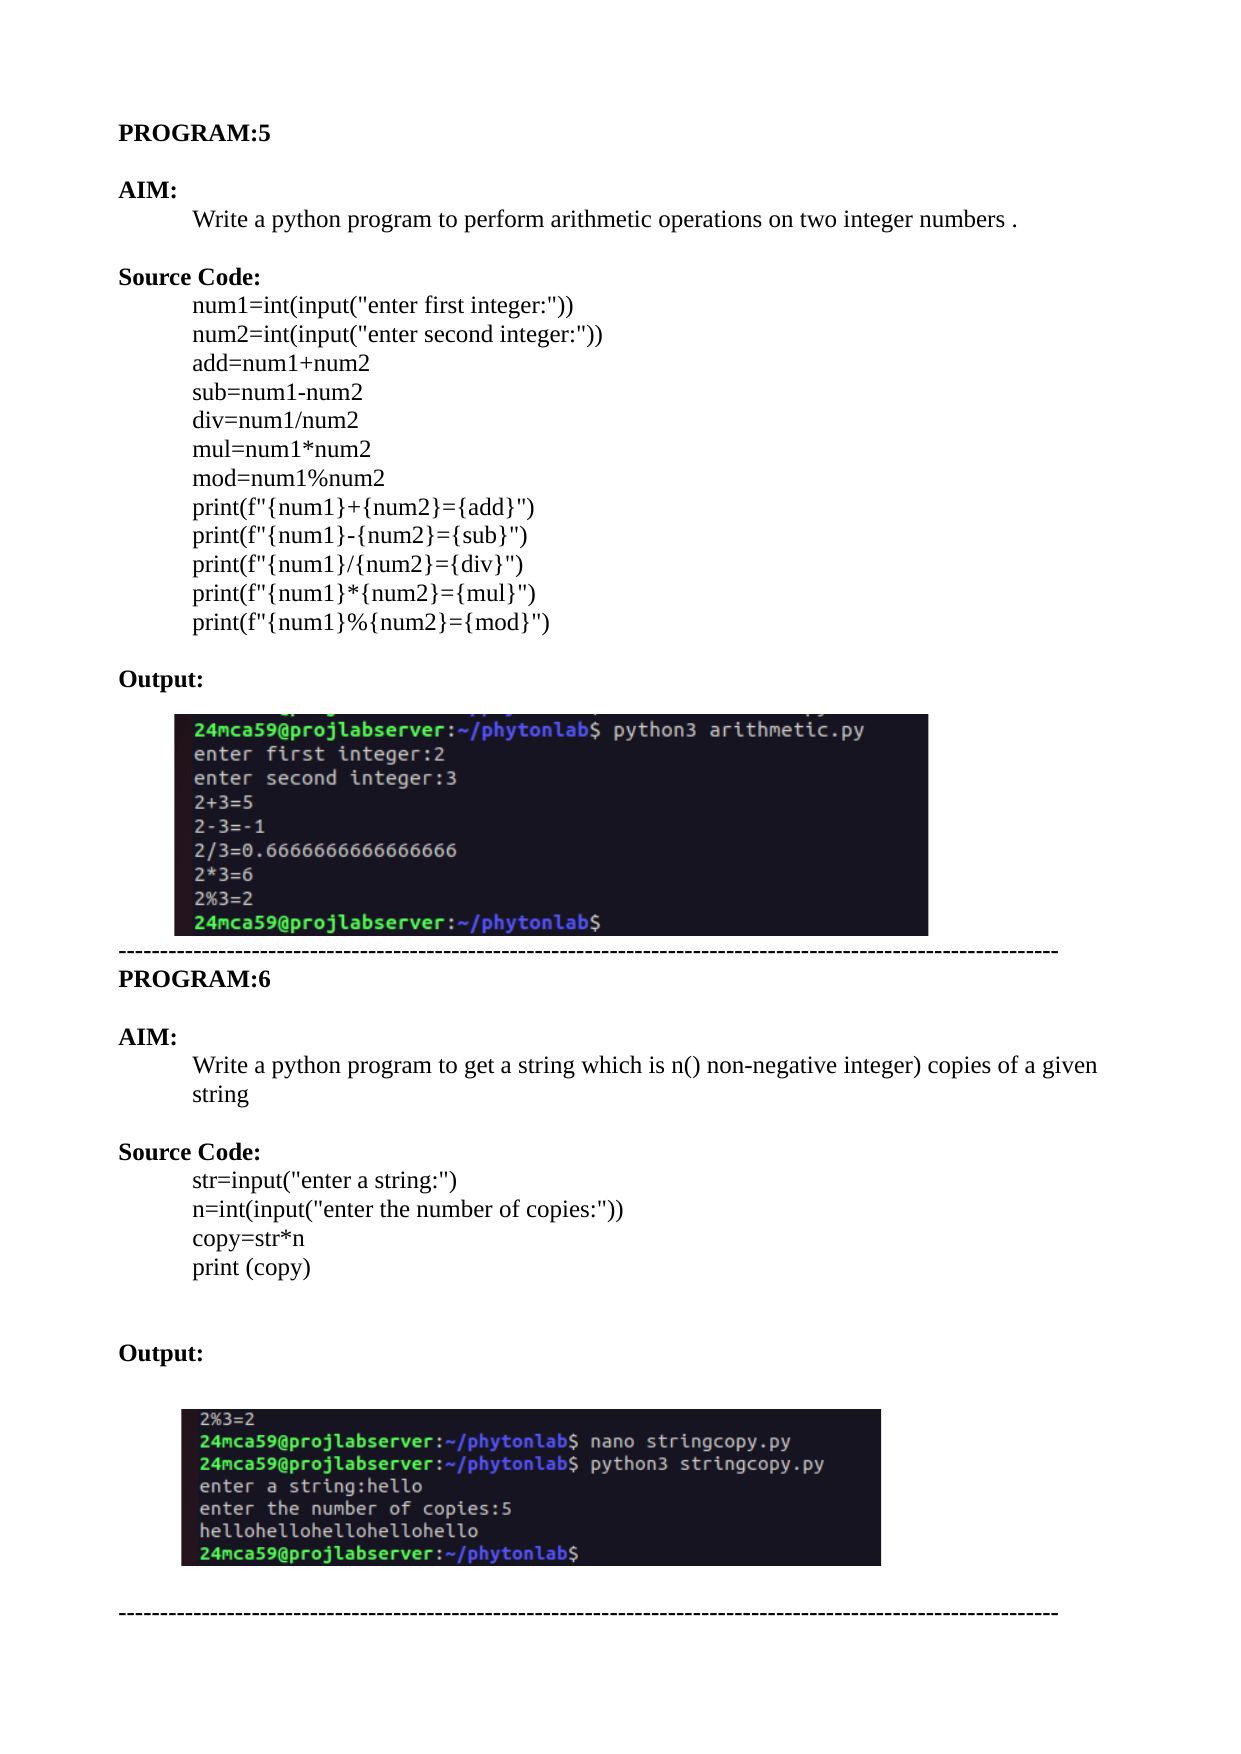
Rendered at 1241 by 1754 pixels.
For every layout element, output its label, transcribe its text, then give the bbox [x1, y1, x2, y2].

text sub=num1-num2 [118, 377, 1122, 406]
text print(f"{num1}+{num2}={add}") [118, 492, 1122, 521]
text num2=int(input("enter second integer:")) [118, 319, 1122, 348]
text Write a python program to get a string which is n() non-negative integer) copies of a given string [118, 1050, 1122, 1108]
text num1=int(input("enter first integer:")) [118, 291, 1122, 319]
text Output: [118, 1338, 1122, 1367]
text Write a python program to perform arithmetic operations on two integer numbers . [118, 204, 1122, 233]
text str=input("enter a string:") [118, 1165, 1122, 1194]
text print(f"{num1}*{num2}={mul}") [118, 578, 1122, 607]
picture [181, 1409, 882, 1566]
text n=int(input("enter the number of copies:")) [118, 1194, 1122, 1223]
text Source Code: [118, 1137, 1122, 1165]
text mod=num1%num2 [118, 463, 1122, 492]
text print(f"{num1}-{num2}={sub}") [118, 521, 1122, 549]
text AIM: [118, 1022, 1122, 1050]
text mul=num1*num2 [118, 434, 1122, 463]
text Output: [118, 664, 1122, 693]
text PROGRAM:5 [118, 118, 1122, 147]
picture [174, 714, 929, 936]
text ----------------------------------------------------------------------------------------------------------------- [118, 923, 1122, 964]
text AIM: [118, 176, 1122, 204]
text div=num1/num2 [118, 406, 1122, 434]
text PROGRAM:6 [118, 964, 1122, 993]
text print(f"{num1}%{num2}={mod}") [118, 607, 1122, 636]
text add=num1+num2 [118, 348, 1122, 377]
text print (copy) [118, 1252, 1122, 1280]
text copy=str*n [118, 1223, 1122, 1252]
text Source Code: [118, 262, 1122, 291]
text print(f"{num1}/{num2}={div}") [118, 549, 1122, 578]
text ----------------------------------------------------------------------------------------------------------------- [118, 1597, 1122, 1625]
